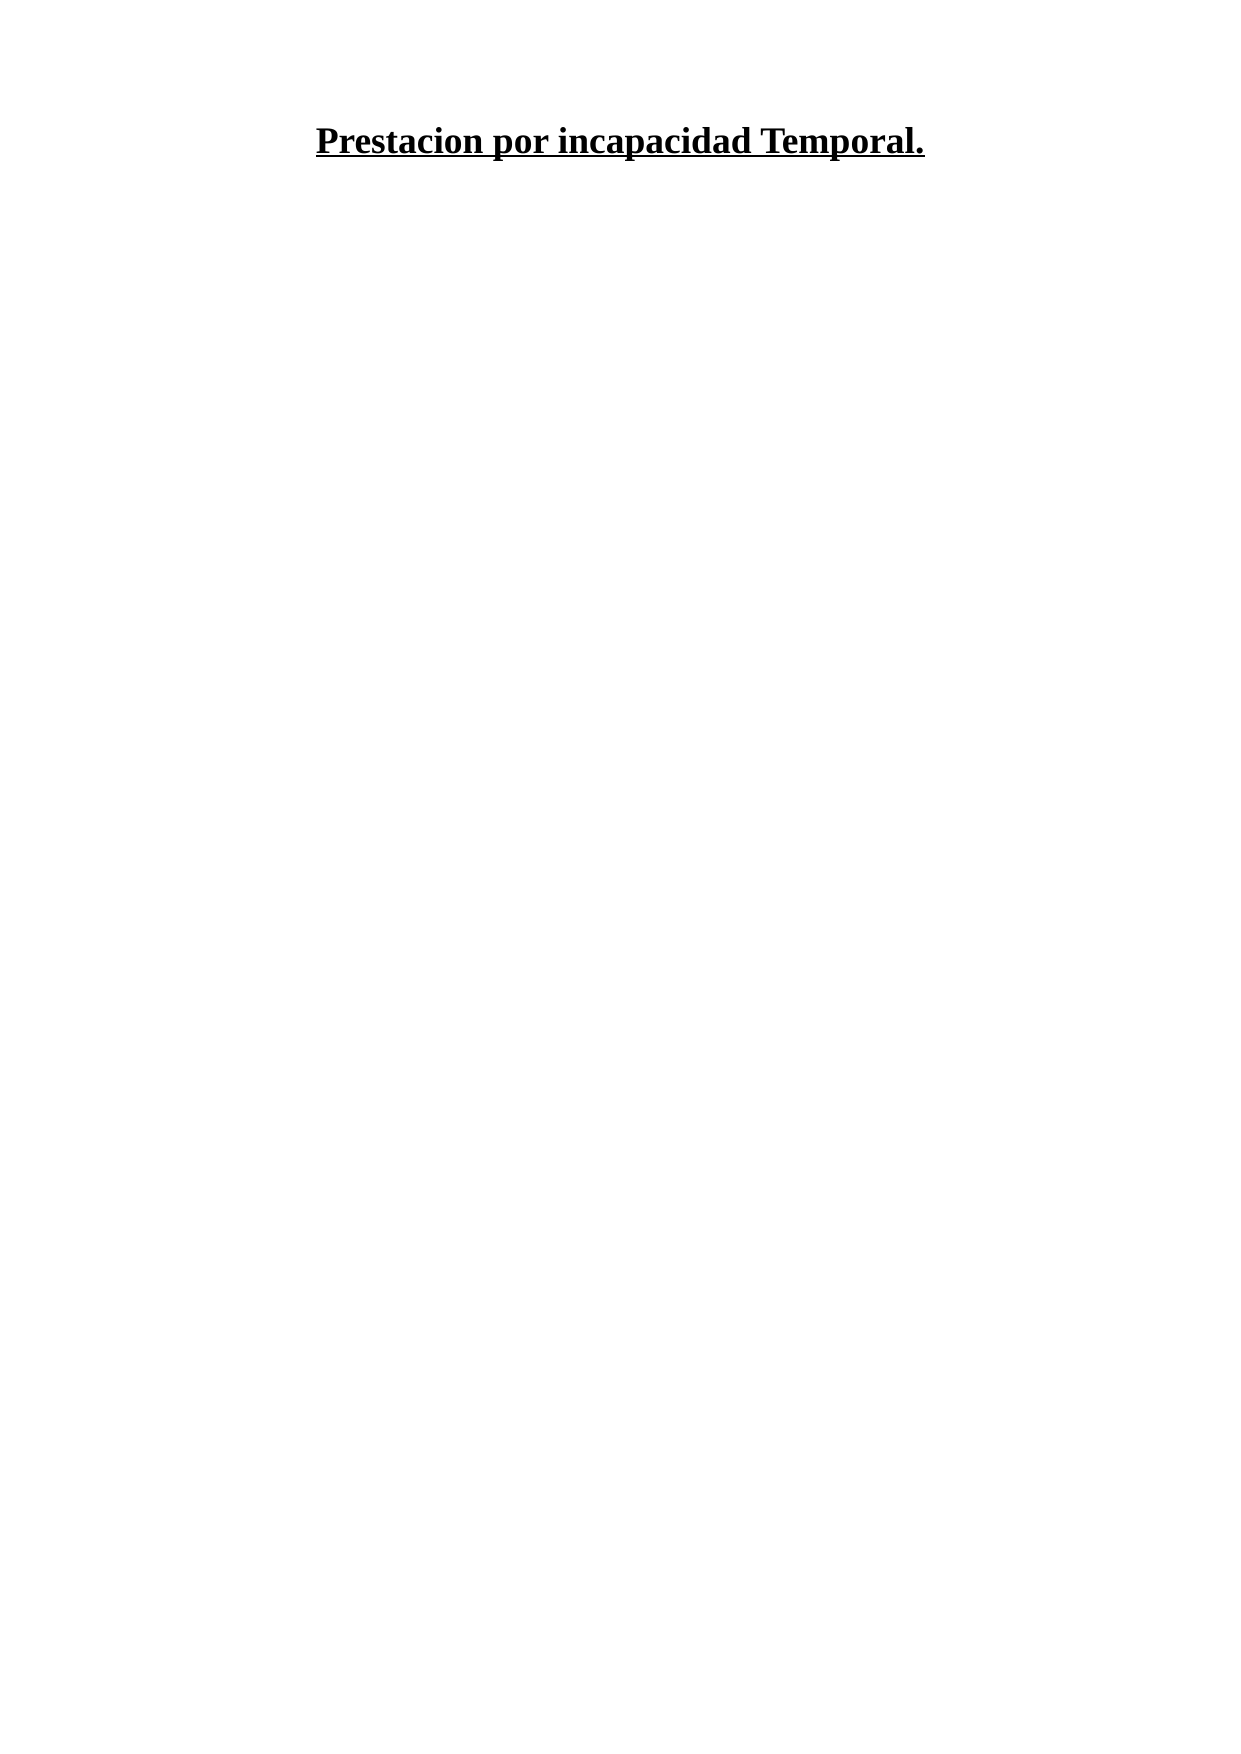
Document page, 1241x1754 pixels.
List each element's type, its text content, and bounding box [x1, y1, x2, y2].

text Prestacion por incapacidad Temporal. [118, 118, 1122, 161]
